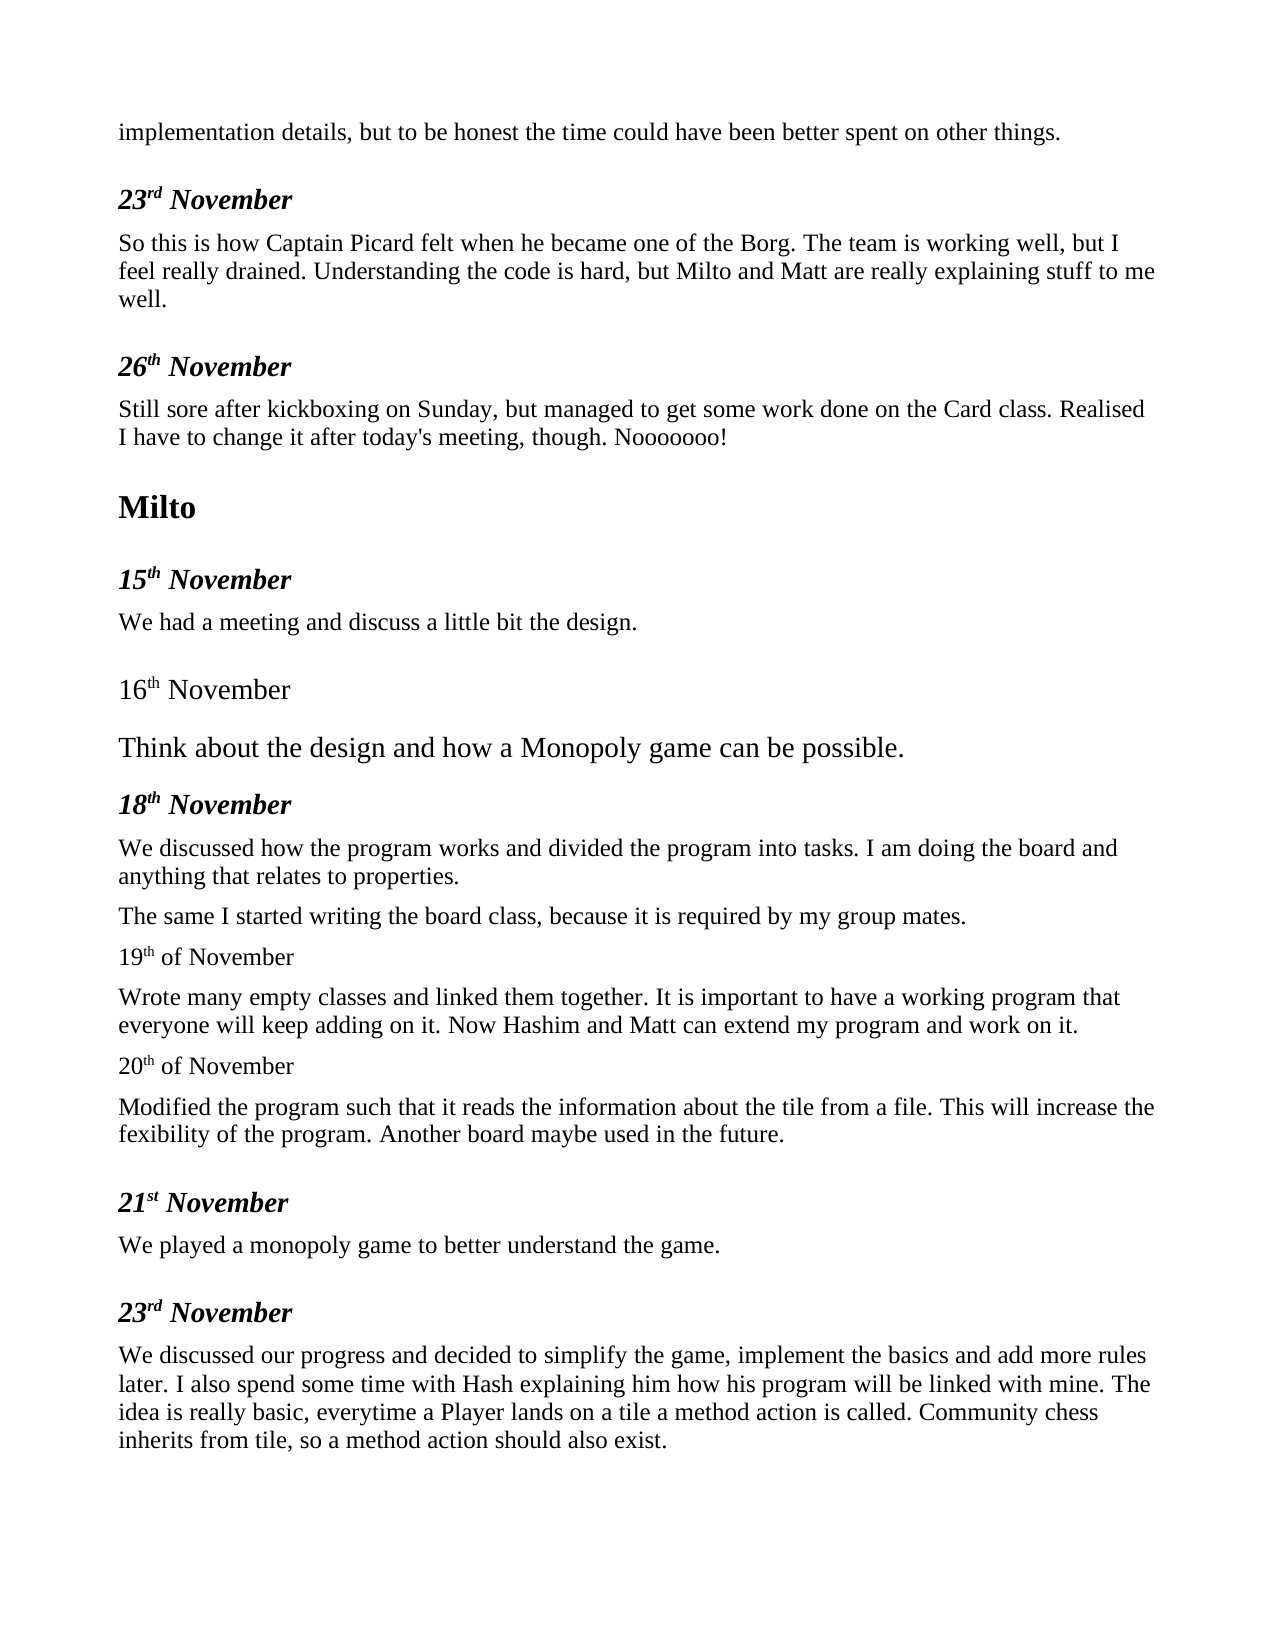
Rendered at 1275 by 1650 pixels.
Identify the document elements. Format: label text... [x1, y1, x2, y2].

list 18th November [118, 789, 1157, 821]
list We discussed how the program works and divided the program into tasks. I am doing the board and anything that relates to properties. [118, 834, 1157, 890]
list Think about the design and how a Monopoly game can be possible. [118, 731, 1157, 764]
list Milto [118, 489, 1157, 526]
list 15th November [118, 563, 1157, 596]
text implementation details, but to be honest the time could have been better spent on other things. [118, 118, 1157, 146]
list The same I started writing the board class, because it is required by my group mates. [118, 902, 1157, 930]
text So this is how Captain Picard felt when he became one of the Borg. The team is working well, but I feel really drained. Understanding the code is hard, but Milto and Matt are really explaining stuff to me well. [118, 229, 1157, 313]
list 26th November [118, 350, 1157, 383]
list 23rd November [118, 1296, 1157, 1329]
list 16th November [118, 674, 1157, 706]
list We discussed our progress and decided to simplify the game, implement the basics and add more rules later. I also spend some time with Hash explaining him how his program will be linked with mine. The idea is really basic, everytime a Player lands on a tile a method action is called. Community chess inherits from tile, so a method action should also exist. [118, 1341, 1157, 1453]
list We had a meeting and discuss a little bit the design. [118, 608, 1157, 636]
list Wrote many empty classes and linked them together. It is important to have a working program that everyone will keep adding on it. Now Hashim and Matt can extend my program and work on it. [118, 983, 1157, 1039]
list 21st November [118, 1186, 1157, 1218]
list 20th of November [118, 1052, 1157, 1080]
list 23rd November [118, 184, 1157, 216]
text Still sore after kickboxing on Sunday, but managed to get some work done on the Card class. Realised I have to change it after today's meeting, though. Nooooooo! [118, 395, 1157, 451]
list 19th of November [118, 943, 1157, 971]
list We played a monopoly game to better understand the game. [118, 1231, 1157, 1259]
list Modified the program such that it reads the information about the tile from a file. This will increase the fexibility of the program. Another board maybe used in the future. [118, 1092, 1157, 1148]
